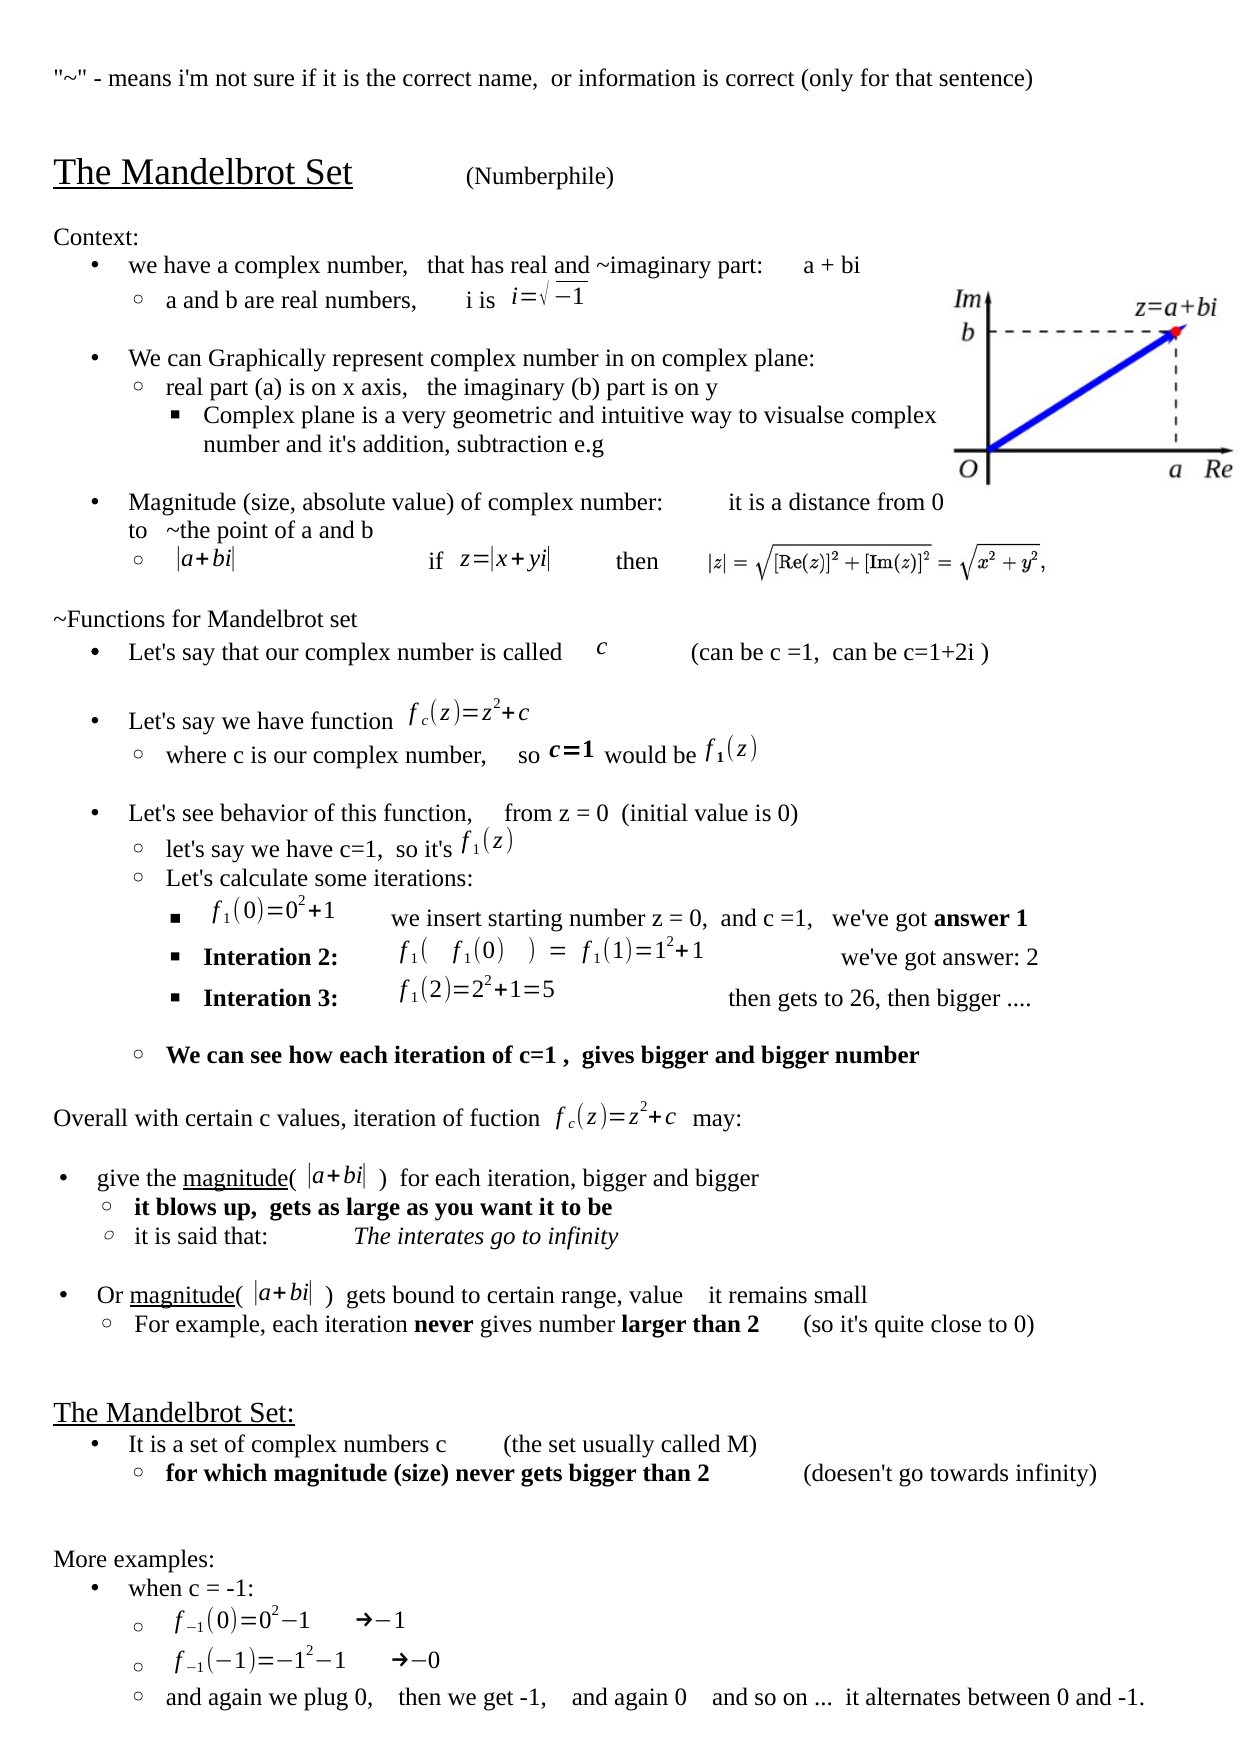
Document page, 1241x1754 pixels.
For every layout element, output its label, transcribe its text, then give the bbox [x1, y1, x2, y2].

list for which magnitude (size) never gets bigger than 2 (doesen't go towards infinity) [128, 1458, 1181, 1486]
text ~Functions for Mandelbrot set [53, 604, 1181, 632]
list we have a complex number, that has real and ~imaginary part: a + bi [91, 250, 1181, 279]
list [1052, 544, 1181, 575]
list We can see how each iteration of c=1 , gives bigger and bigger number [128, 1040, 1181, 1069]
text Overall with certain c values, iteration of fuction [53, 1098, 549, 1133]
text "~" - means i'm not sure if it is the correct name, or information is correct (only for that sentence) [53, 63, 1181, 92]
list a and b are real numbers, i is [128, 279, 1181, 343]
list and again we plug 0, then we get -1, and again 0 and so on ... it alternates between 0 and -1. [128, 1682, 1181, 1739]
text More examples: [53, 1544, 1181, 1573]
list We can Graphically represent complex number in on complex plane: [91, 343, 947, 372]
list real part (a) is on x axis, the imaginary (b) part is on y [128, 372, 947, 401]
text may: [684, 1098, 1181, 1133]
list we insert starting number z = 0, and c =1, we've got answer 1 [166, 892, 1181, 932]
text The Mandelbrot Set: [53, 1395, 1181, 1429]
text The Mandelbrot Set (Numberphile) [53, 150, 1181, 193]
list Interation 2: we've got answer: 2 [166, 932, 1181, 971]
list Or magnitude() gets bound to certain range, value it remains small [59, 1278, 1181, 1309]
list it blows up, gets as large as you want it to be [97, 1192, 1181, 1221]
list if then [128, 544, 699, 575]
list For example, each iteration never gives number larger than 2 (so it's quite close to 0) [97, 1309, 1181, 1338]
list Interation 3: then gets to 26, then bigger .... [166, 971, 1181, 1040]
list Let's calculate some iterations: [128, 863, 1181, 892]
text Context: [53, 222, 1181, 250]
list Let's see behavior of this function, from z = 0 (initial value is 0) [91, 798, 1181, 826]
list Complex plane is a very geometric and intuitive way to visualse complex number and it's addition, subtraction e.g [166, 401, 947, 487]
picture [947, 286, 1241, 494]
list It is a set of complex numbers c (the set usually called M) [91, 1429, 1181, 1458]
list Magnitude (size, absolute value) of complex number: it is a distance from 0 to ~the point of a and b [91, 487, 1181, 544]
list when c = -1: [91, 1573, 1181, 1601]
list Let's say we have function [91, 694, 1181, 734]
list let's say we have c=1, so it's [128, 826, 1181, 863]
picture [699, 533, 1052, 584]
list give the magnitude() for each iteration, bigger and bigger [59, 1161, 1181, 1192]
list where c is our complex number, sowould be [128, 734, 1181, 798]
list it is said that: The interates go to infinity [97, 1221, 1181, 1278]
list Let's say that our complex number is called (can be c =1, can be c=1+2i ) [91, 632, 1181, 694]
